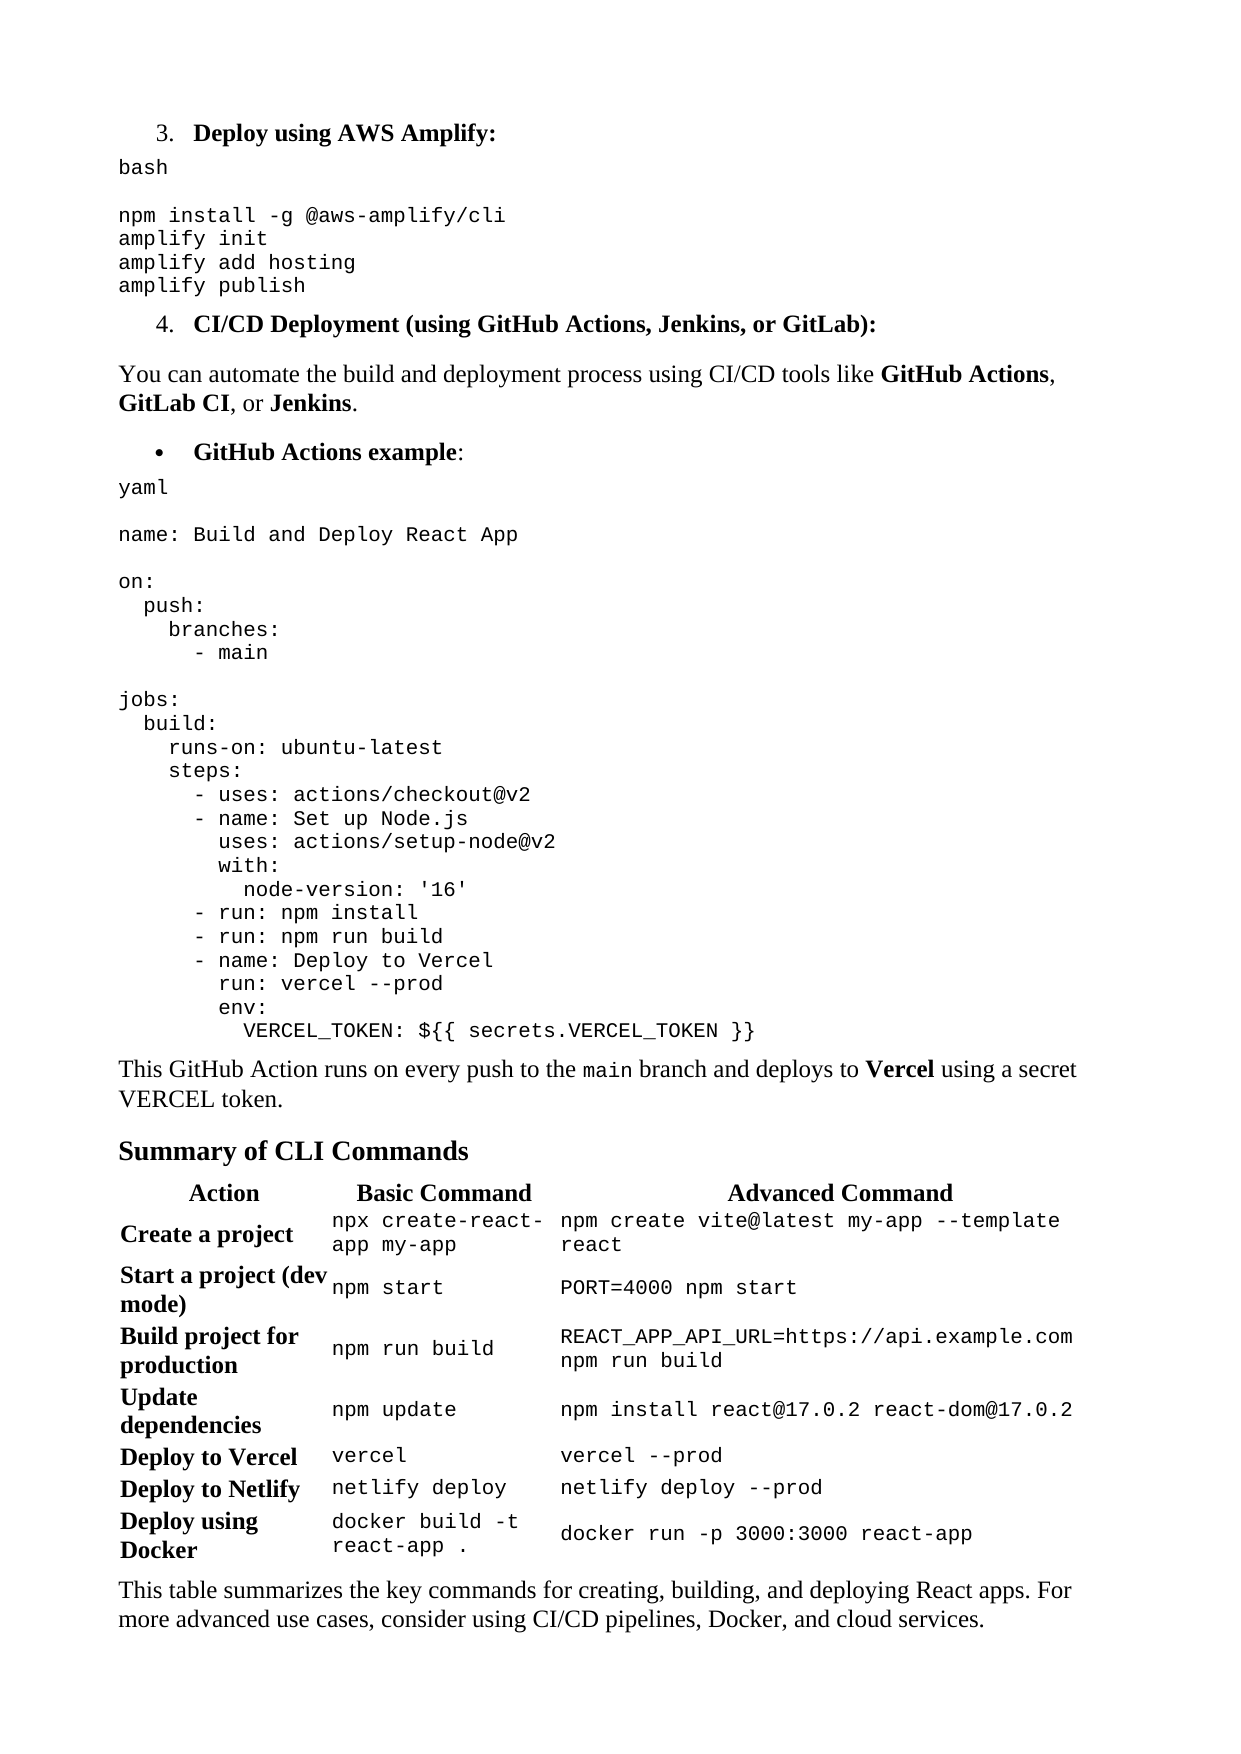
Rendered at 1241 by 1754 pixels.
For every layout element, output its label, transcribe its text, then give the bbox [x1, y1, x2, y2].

text with: [118, 855, 1122, 879]
text steps: [118, 760, 1122, 784]
table_cell docker build -t react-app . [330, 1505, 558, 1565]
table_cell Deploy to Vercel [118, 1441, 330, 1473]
text uses: actions/setup-node@v2 [118, 831, 1122, 855]
table_cell npm create vite@latest my-app --template react [559, 1209, 1122, 1259]
text VERCEL_TOKEN: ${{ secrets.VERCEL_TOKEN }} [118, 1021, 1122, 1044]
table_header Basic Command [330, 1177, 558, 1208]
table_cell npm run build [330, 1320, 558, 1380]
table_cell PORT=4000 npm start [559, 1259, 1122, 1319]
table_cell vercel [330, 1441, 558, 1473]
text yaml [118, 477, 1122, 500]
text bash [118, 157, 1122, 181]
table_cell Start a project (dev mode) [118, 1259, 330, 1319]
text This table summarizes the key commands for creating, building, and deploying React apps. For more advanced use cases, consider using CI/CD pipelines, Docker, and cloud services. [118, 1576, 1122, 1633]
text node-version: '16' [118, 879, 1122, 902]
table_cell vercel --prod [559, 1441, 1122, 1473]
list Deploy using AWS Amplify: [156, 118, 1122, 147]
text - uses: actions/checkout@v2 [118, 784, 1122, 808]
text push: [118, 595, 1122, 618]
list CI/CD Deployment (using GitHub Actions, Jenkins, or GitLab): [156, 309, 1122, 338]
text npm install -g @aws-amplify/cli [118, 204, 1122, 228]
text on: [118, 571, 1122, 595]
text - main [118, 642, 1122, 666]
text runs-on: ubuntu-latest [118, 737, 1122, 760]
text - run: npm install [118, 902, 1122, 926]
text amplify publish [118, 276, 1122, 299]
table_cell REACT_APP_API_URL=https://api.example.com npm run build [559, 1320, 1122, 1380]
table_cell netlify deploy --prod [559, 1473, 1122, 1504]
table_cell Create a project [118, 1209, 330, 1259]
list GitHub Actions example: [156, 437, 1122, 466]
text amplify add hosting [118, 252, 1122, 276]
table_cell Build project for production [118, 1320, 330, 1380]
text run: vercel --prod [118, 973, 1122, 997]
table_cell netlify deploy [330, 1473, 558, 1504]
text You can automate the build and deployment process using CI/CD tools like GitHub Actions, GitLab CI, or Jenkins. [118, 359, 1122, 417]
text - name: Deploy to Vercel [118, 949, 1122, 973]
table_cell Deploy to Netlify [118, 1473, 330, 1504]
table_cell npm install react@17.0.2 react-dom@17.0.2 [559, 1380, 1122, 1441]
text This GitHub Action runs on every push to the main branch and deploys to Vercel using a secret VERCEL token. [118, 1054, 1122, 1113]
table_cell Deploy using Docker [118, 1505, 330, 1565]
subtitle Summary of CLI Commands [118, 1134, 1122, 1166]
table_cell npm start [330, 1259, 558, 1319]
table_cell npm update [330, 1380, 558, 1441]
text jobs: [118, 689, 1122, 713]
table_cell docker run -p 3000:3000 react-app [559, 1505, 1122, 1565]
table_cell npx create-react-app my-app [330, 1209, 558, 1259]
text - run: npm run build [118, 926, 1122, 949]
table_header Advanced Command [559, 1177, 1122, 1208]
table_cell Update dependencies [118, 1380, 330, 1441]
text branches: [118, 618, 1122, 642]
text amplify init [118, 228, 1122, 252]
text build: [118, 713, 1122, 737]
text name: Build and Deploy React App [118, 524, 1122, 548]
table_header Action [118, 1177, 330, 1208]
text - name: Set up Node.js [118, 808, 1122, 831]
text env: [118, 997, 1122, 1021]
